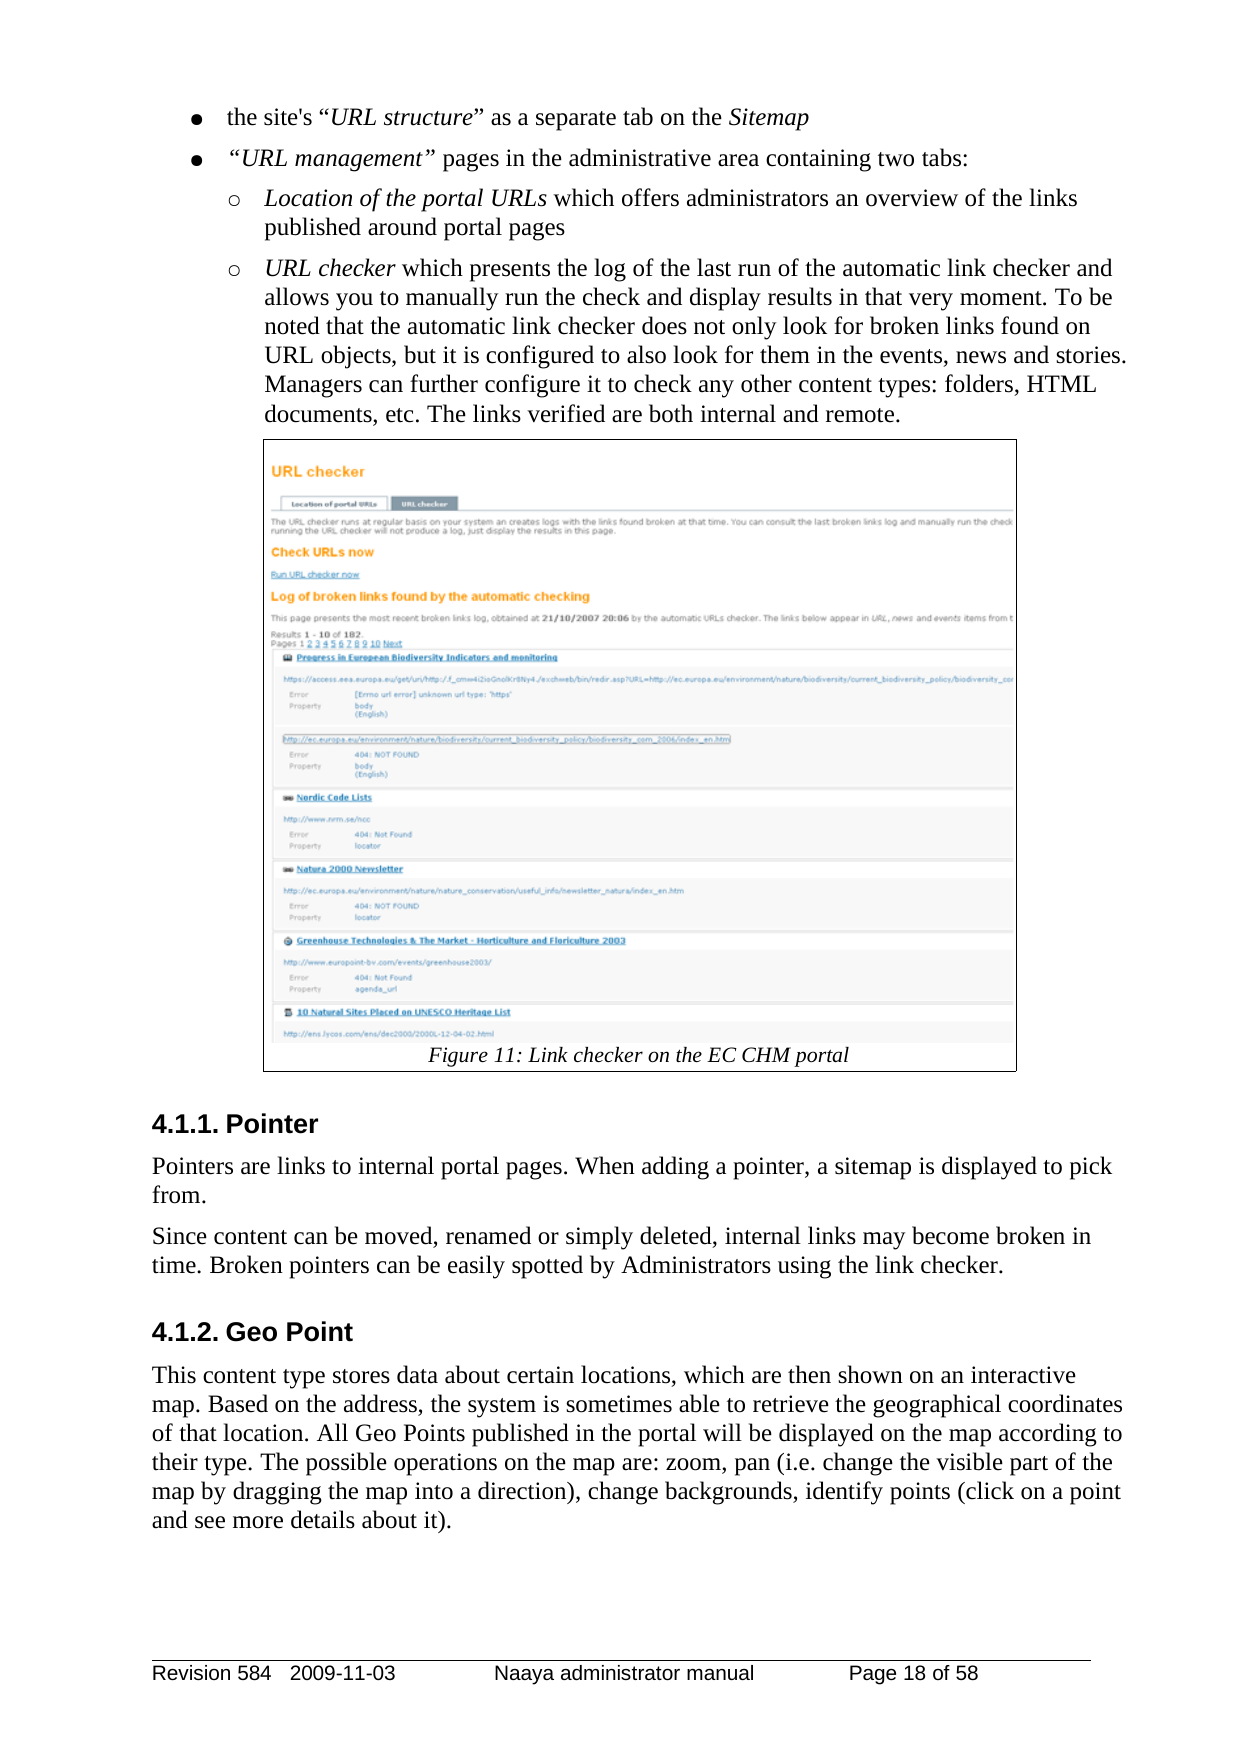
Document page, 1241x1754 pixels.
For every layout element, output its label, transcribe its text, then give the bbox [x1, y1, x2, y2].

text Pointers are links to internal portal pages. When adding a pointer, a sitemap is displayed to pick from. [152, 1151, 1128, 1209]
list URL checker which presents the log of the last run of the automatic link checker and allows you to manually run the check and display results in that very moment. To be noted that the automatic link checker does not only look for broken links found on URL objects, but it is configured to also look for them in the events, news and stories. Managers can further configure it to check any other content types: folders, HTML documents, etc. The links verified are both internal and remote. [227, 253, 1128, 427]
list Location of the portal URLs which offers administrators an overview of the links published around portal pages [227, 183, 1128, 241]
list “URL management” pages in the administrative area containing two tabs: [189, 142, 1128, 171]
text Figure 11: Link checker on the EC CHM portal [266, 1043, 1013, 1068]
text Since content can be moved, renamed or simply deleted, internal links may become broken in time. Broken pointers can be easily spotted by Administrators using the link checker. [152, 1221, 1128, 1279]
subtitle Geo Point [152, 1316, 1128, 1347]
text This content type stores data about certain locations, which are then shown on an interactive map. Based on the address, the system is sometimes able to retrieve the geographical coordinates of that location. All Geo Points published in the portal will be displayed on the map according to their type. The possible operations on the map are: zoom, pan (i.e. change the visible part of the map by dragging the map into a direction), change backgrounds, identify points (click on a point and see more details about it). [152, 1359, 1128, 1534]
list the site's “URL structure” as a separate tab on the Sitemap [189, 102, 1128, 131]
subtitle Pointer [152, 1108, 1128, 1139]
